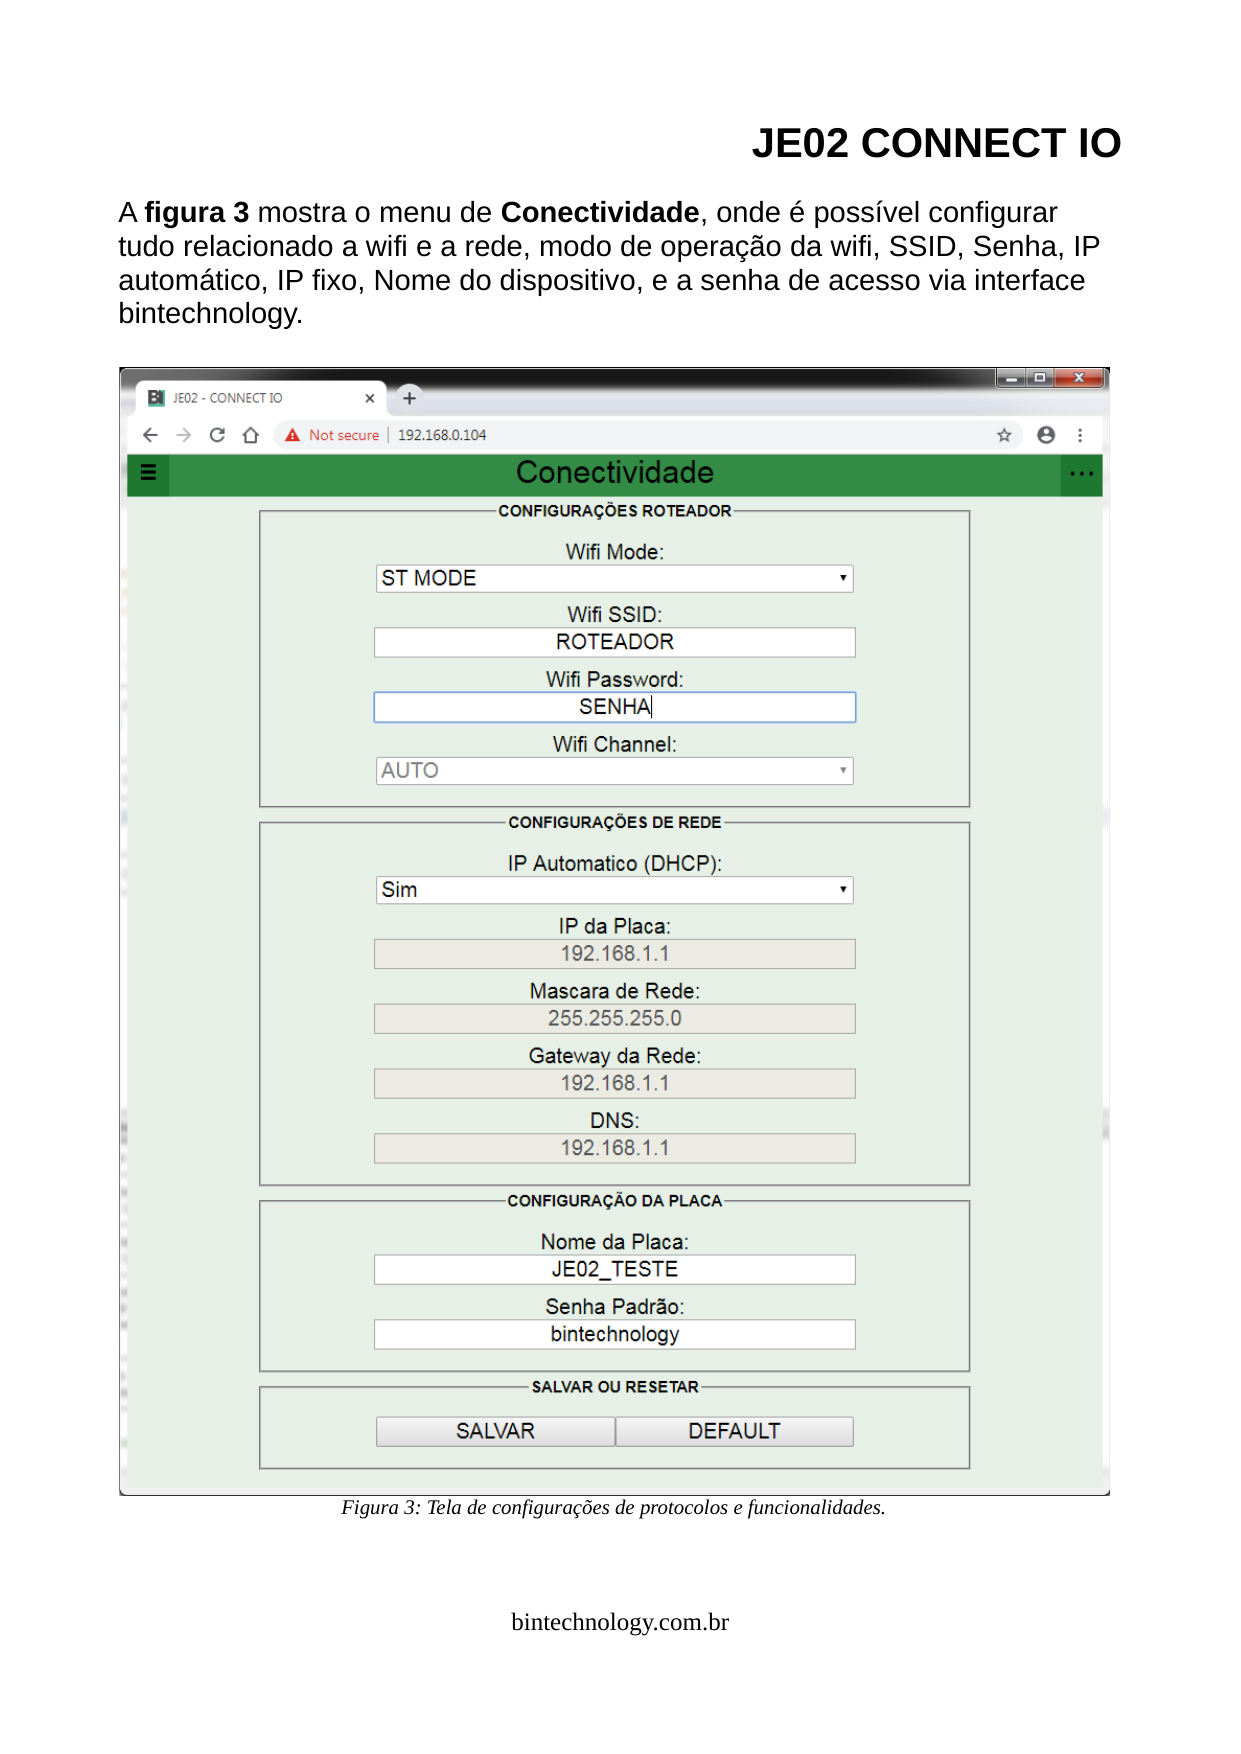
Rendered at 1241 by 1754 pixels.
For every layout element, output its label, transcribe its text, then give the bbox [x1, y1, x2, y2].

text Figura 3: Tela de configurações de protocolos e funcionalidades. [119, 1496, 1110, 1519]
text A figura 3 mostra o menu de Conectividade, onde é possível configurar tudo relacionado a wifi e a rede, modo de operação da wifi, SSID, Senha, IP automático, IP fixo, Nome do dispositivo, e a senha de acesso via interface bintechnology. [118, 196, 1122, 330]
picture [119, 367, 1110, 1496]
